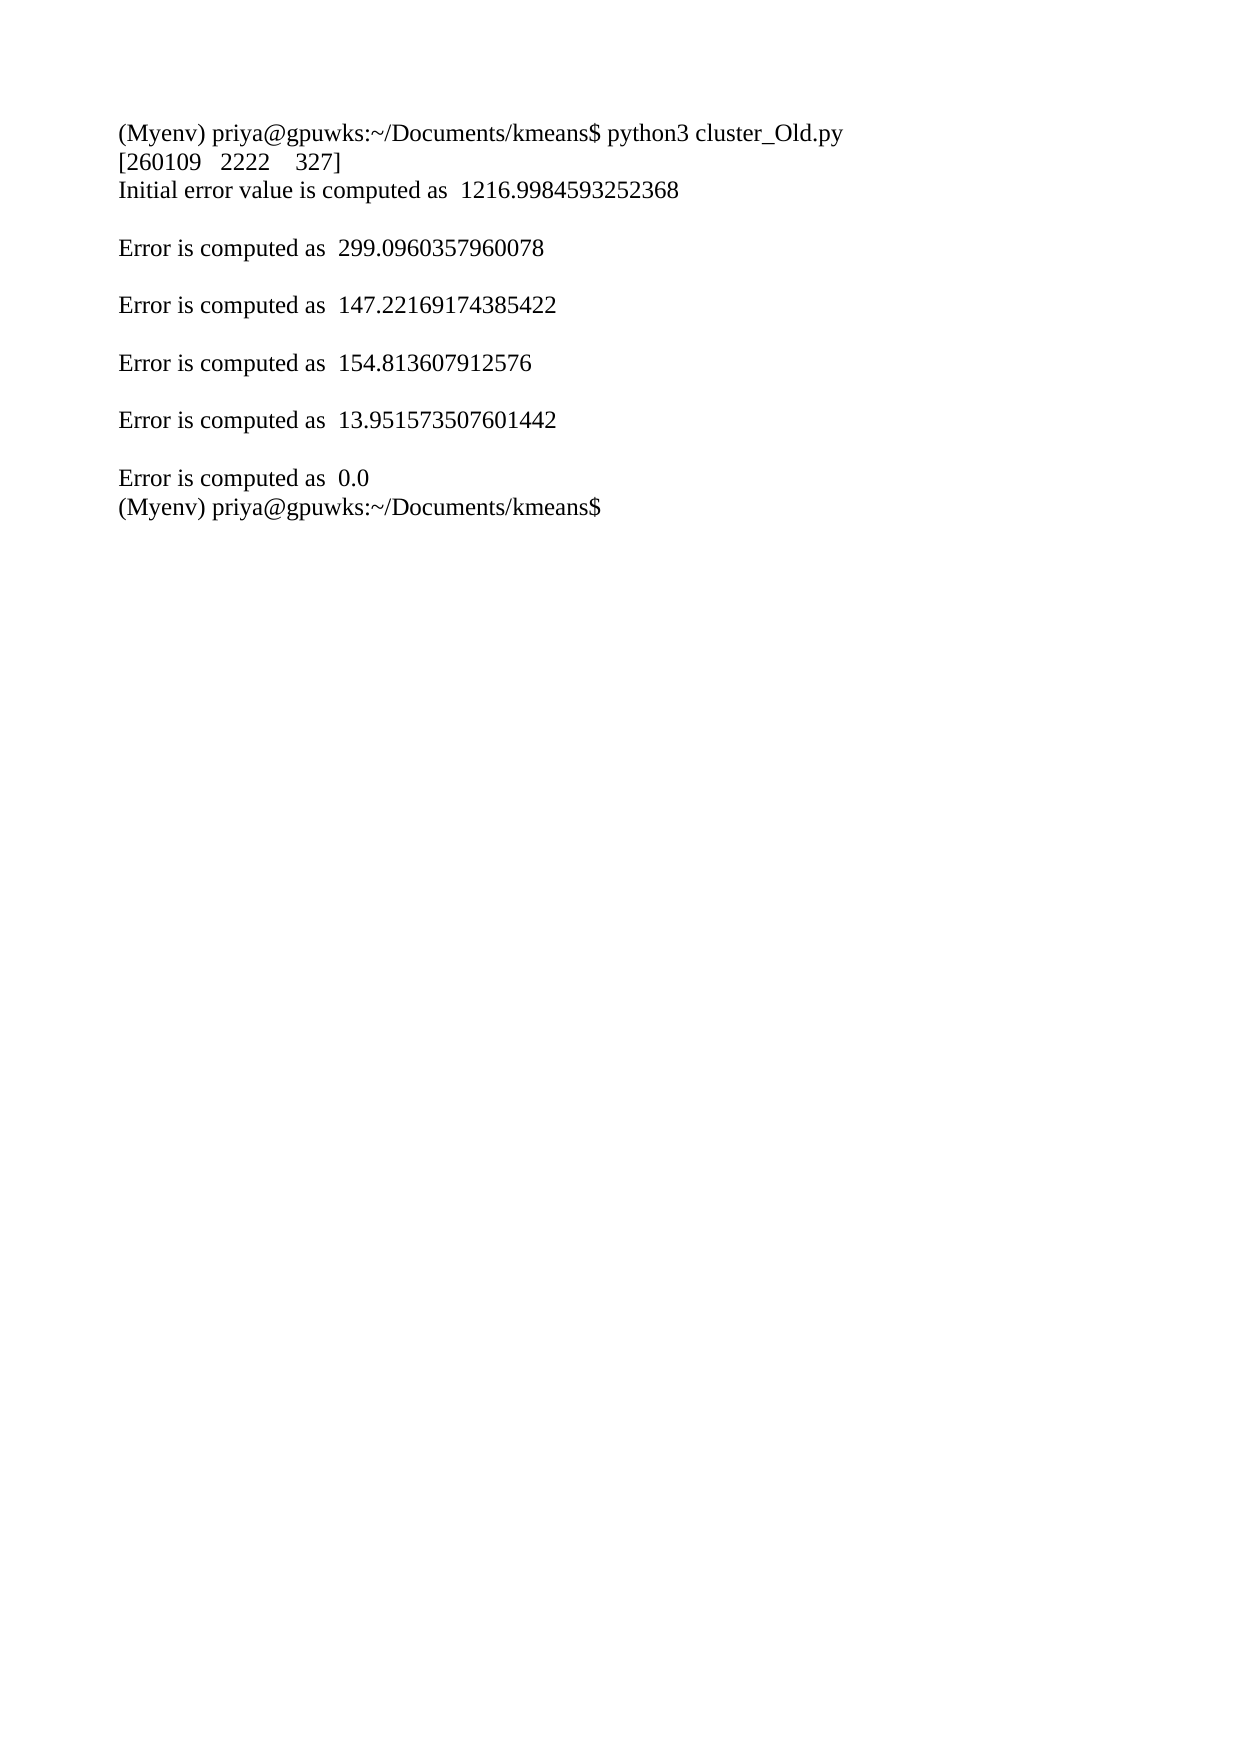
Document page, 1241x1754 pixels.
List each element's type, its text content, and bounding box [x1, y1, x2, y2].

text (Myenv) priya@gpuwks:~/Documents/kmeans$ python3 cluster_Old.py [118, 118, 1122, 147]
text Error is computed as 147.22169174385422 [118, 291, 1122, 319]
text Error is computed as 154.813607912576 [118, 348, 1122, 377]
text [260109 2222 327] [118, 147, 1122, 176]
text Error is computed as 13.951573507601442 [118, 406, 1122, 434]
text Initial error value is computed as 1216.9984593252368 [118, 176, 1122, 204]
text Error is computed as 299.0960357960078 [118, 233, 1122, 262]
text Error is computed as 0.0 [118, 463, 1122, 492]
text (Myenv) priya@gpuwks:~/Documents/kmeans$ [118, 492, 1122, 521]
